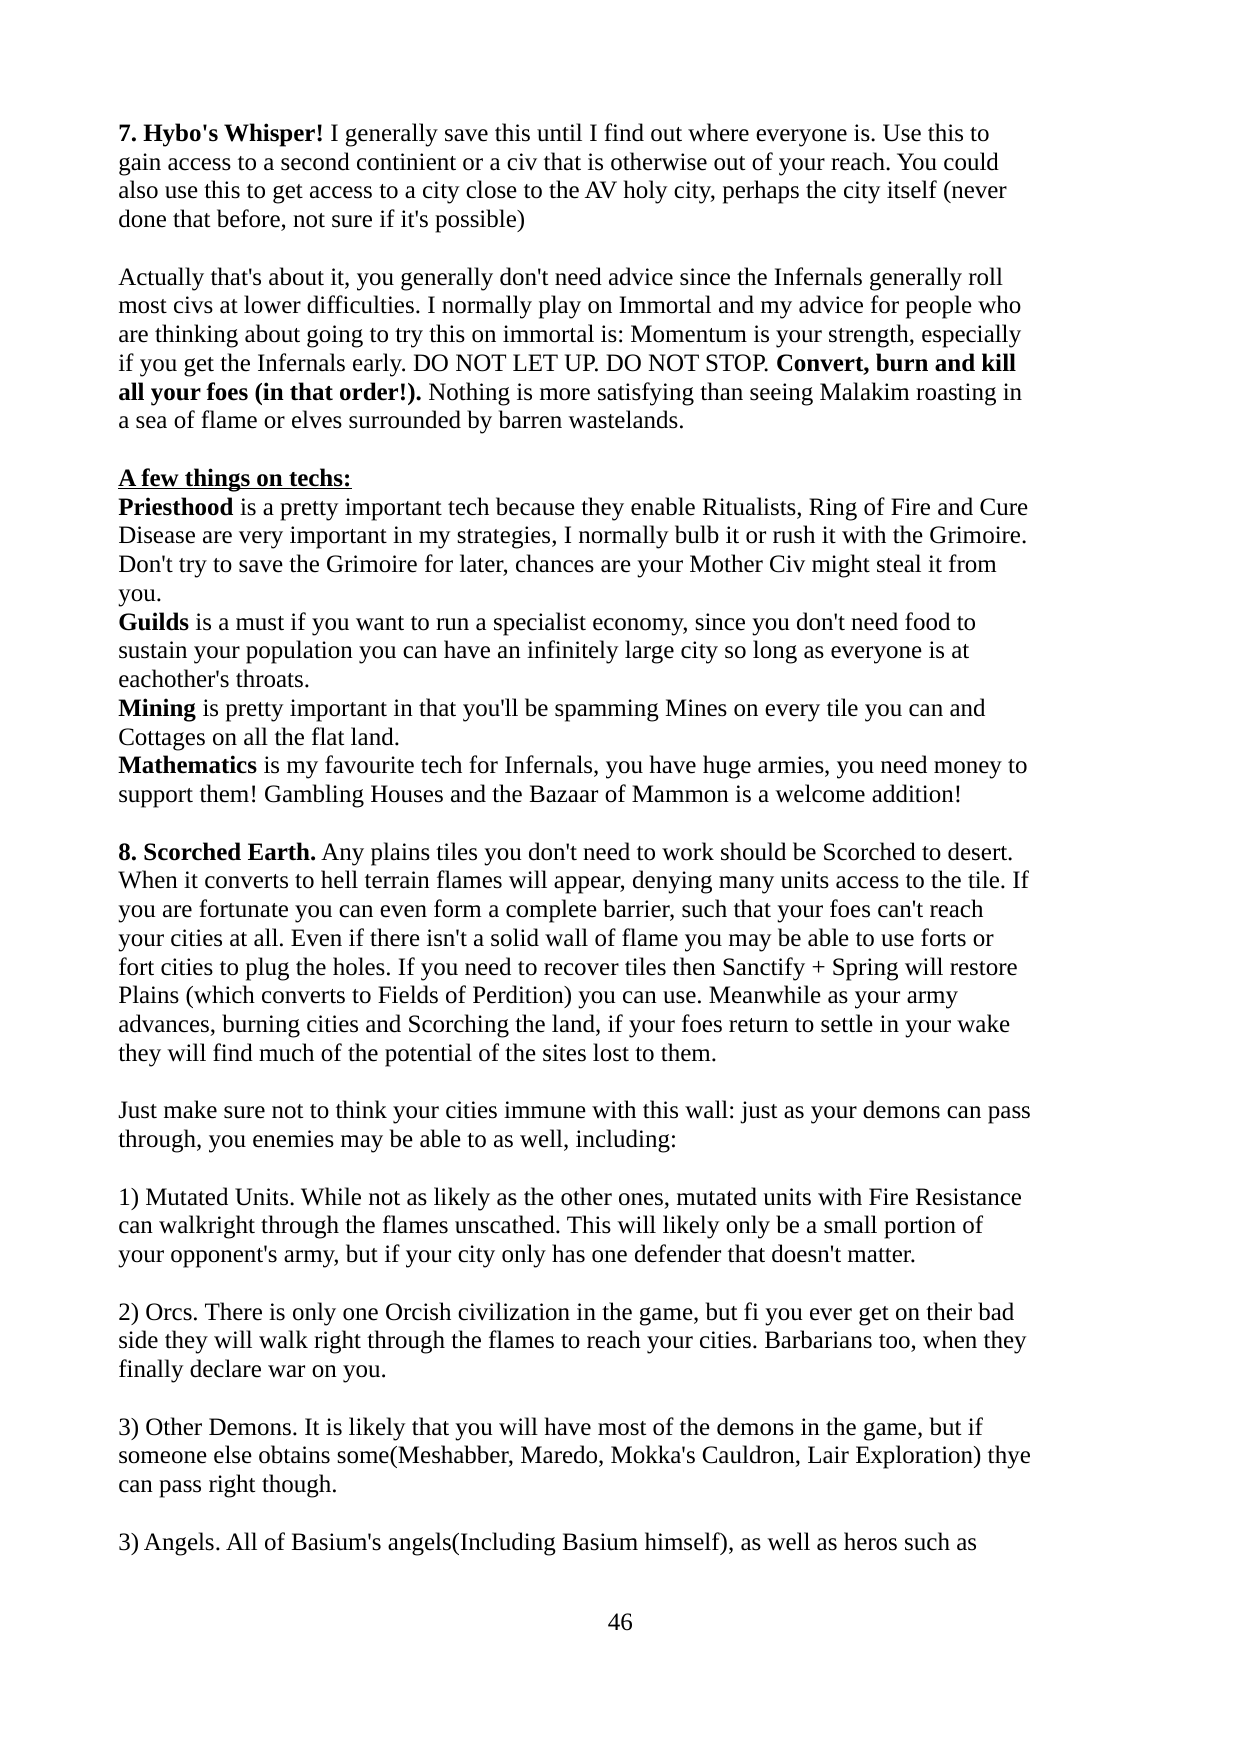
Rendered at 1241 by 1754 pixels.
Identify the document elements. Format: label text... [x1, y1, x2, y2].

text 3) Other Demons. It is likely that you will have most of the demons in the game, but if someone else obtains some(Meshabber, Maredo, Mokka's Cauldron, Lair Exploration) thye can pass right though. [118, 1412, 1032, 1498]
text Just make sure not to think your cities immune with this wall: just as your demons can pass through, you enemies may be able to as well, including: [118, 1096, 1032, 1153]
text Mathematics is my favourite tech for Infernals, you have huge armies, you need money to support them! Gambling Houses and the Bazaar of Mammon is a welcome addition! [118, 751, 1032, 808]
text A few things on techs: [118, 463, 1032, 492]
text Actually that's about it, you generally don't need advice since the Infernals generally roll most civs at lower difficulties. I normally play on Immortal and my advice for people who are thinking about going to try this on immortal is: Momentum is your strength, especially if you get the Infernals early. DO NOT LET UP. DO NOT STOP. Convert, burn and kill all your foes (in that order!). Nothing is more satisfying than seeing Malakim roasting in a sea of flame or elves surrounded by barren wastelands. [118, 262, 1032, 434]
text Mining is pretty important in that you'll be spamming Mines on every tile you can and Cottages on all the flat land. [118, 693, 1032, 751]
text Guilds is a must if you want to run a specialist economy, since you don't need food to sustain your population you can have an infinitely large city so long as everyone is at eachother's throats. [118, 607, 1032, 693]
text 2) Orcs. There is only one Orcish civilization in the game, but fi you ever get on their bad side they will walk right through the flames to reach your cities. Barbarians too, when they finally declare war on you. [118, 1297, 1032, 1383]
text 3) Angels. All of Basium's angels(Including Basium himself), as well as heros such as [118, 1527, 1032, 1556]
text 8. Scorched Earth. Any plains tiles you don't need to work should be Scorched to desert. When it converts to hell terrain flames will appear, denying many units access to the tile. If you are fortunate you can even form a complete barrier, such that your foes can't reach your cities at all. Even if there isn't a solid wall of flame you may be able to use forts or fort cities to plug the holes. If you need to recover tiles then Sanctify + Spring will restore Plains (which converts to Fields of Perdition) you can use. Meanwhile as your army advances, burning cities and Scorching the land, if your foes return to settle in your wake they will find much of the potential of the sites lost to them. [118, 837, 1032, 1067]
text 1) Mutated Units. While not as likely as the other ones, mutated units with Fire Resistance can walkright through the flames unscathed. This will likely only be a small portion of your opponent's army, but if your city only has one defender that doesn't matter. [118, 1182, 1032, 1268]
text 7. Hybo's Whisper! I generally save this until I find out where everyone is. Use this to gain access to a second continient or a civ that is otherwise out of your reach. You could also use this to get access to a city close to the AV holy city, perhaps the city itself (never done that before, not sure if it's possible) [118, 118, 1032, 233]
text Priesthood is a pretty important tech because they enable Ritualists, Ring of Fire and Cure Disease are very important in my strategies, I normally bulb it or rush it with the Grimoire. Don't try to save the Grimoire for later, chances are your Mother Civ might steal it from you. [118, 492, 1032, 607]
